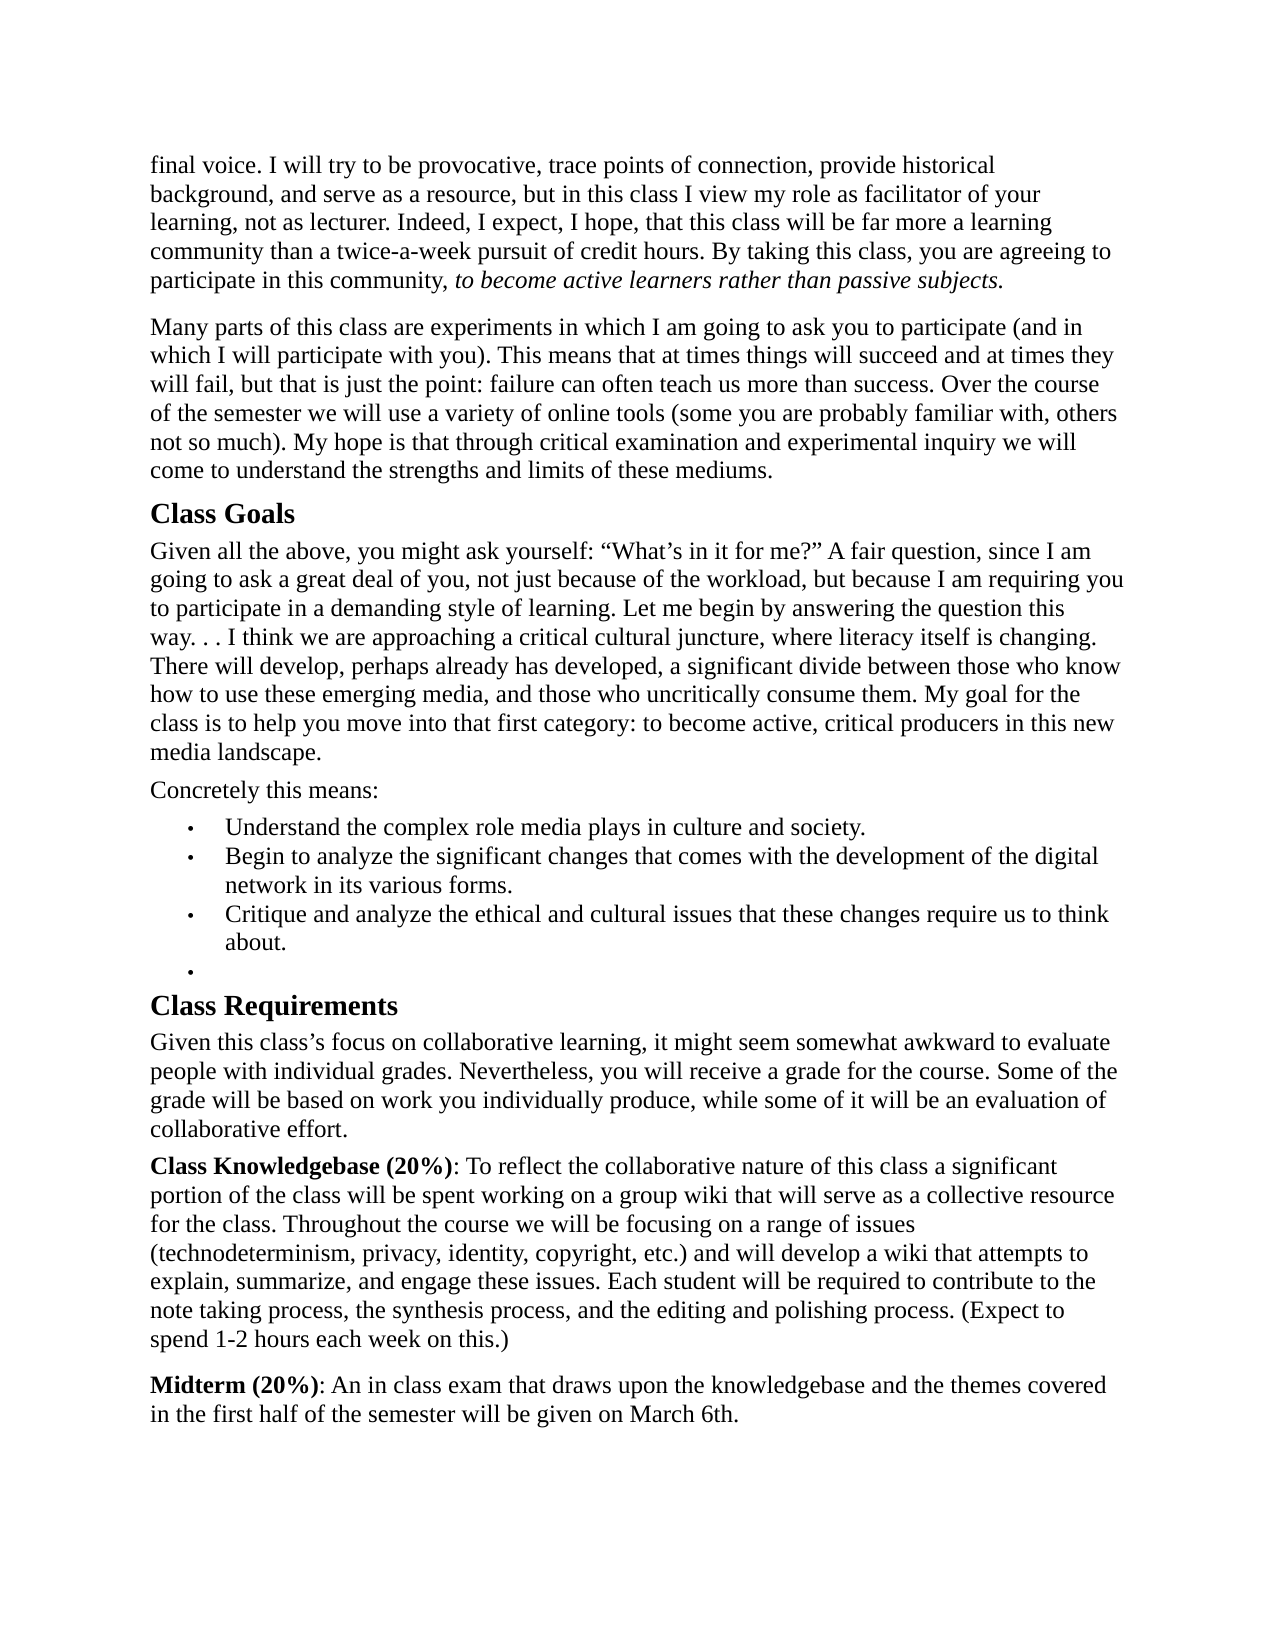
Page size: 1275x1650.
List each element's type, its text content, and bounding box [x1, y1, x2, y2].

list Begin to analyze the significant changes that comes with the development of the digital network in its various forms. [187, 841, 1125, 899]
text final voice. I will try to be provocative, trace points of connection, provide historical background, and serve as a resource, but in this class I view my role as facilitator of your learning, not as lecturer. Indeed, I expect, I hope, that this class will be far more a learning community than a twice-a-week pursuit of credit hours. By taking this class, you are agreeing to participate in this community, to become active learners rather than passive subjects. [150, 150, 1125, 294]
text Midterm (20%): An in class exam that draws upon the knowledgebase and the themes covered in the first half of the semester will be given on March 6th. [150, 1371, 1125, 1428]
text Given this class’s focus on collaborative learning, it might seem somewhat awkward to evaluate people with individual grades. Nevertheless, you will receive a grade for the course. Some of the grade will be based on work you individually produce, while some of it will be an evaluation of collaborative effort. [150, 1027, 1125, 1142]
list Understand the complex role media plays in culture and society. [187, 812, 1125, 841]
list Critique and analyze the ethical and cultural issues that these changes require us to think about. [187, 899, 1125, 956]
subtitle Class Requirements [150, 988, 1125, 1021]
text Concretely this means: [150, 775, 1125, 803]
text Class Knowledgebase (20%): To reflect the collaborative nature of this class a significant portion of the class will be spent working on a group wiki that will serve as a collective resource for the class. Throughout the course we will be focusing on a range of issues (technodeterminism, privacy, identity, copyright, etc.) and will develop a wiki that attempts to explain, summarize, and engage these issues. Each student will be required to contribute to the note taking process, the synthesis process, and the editing and polishing process. (Expect to spend 1-2 hours each week on this.) [150, 1151, 1125, 1353]
text Many parts of this class are experiments in which I am going to ask you to participate (and in which I will participate with you). This means that at times things will succeed and at times they will fail, but that is just the point: failure can often teach us more than success. Over the course of the semester we will use a variety of online tools (some you are probably familiar with, others not so much). My hope is that through critical examination and experimental inquiry we will come to understand the strengths and limits of these mediums. [150, 312, 1125, 484]
subtitle Class Goals [150, 496, 1125, 530]
text Given all the above, you might ask yourself: “What’s in it for me?” A fair question, since I am going to ask a great deal of you, not just because of the workload, but because I am requiring you to participate in a demanding style of learning. Let me begin by answering the question this way. . . I think we are approaching a critical cultural juncture, where literacy itself is changing. There will develop, perhaps already has developed, a significant divide between those who know how to use these emerging media, and those who uncritically consume them. My goal for the class is to help you move into that first category: to become active, critical producers in this new media landscape. [150, 536, 1125, 766]
